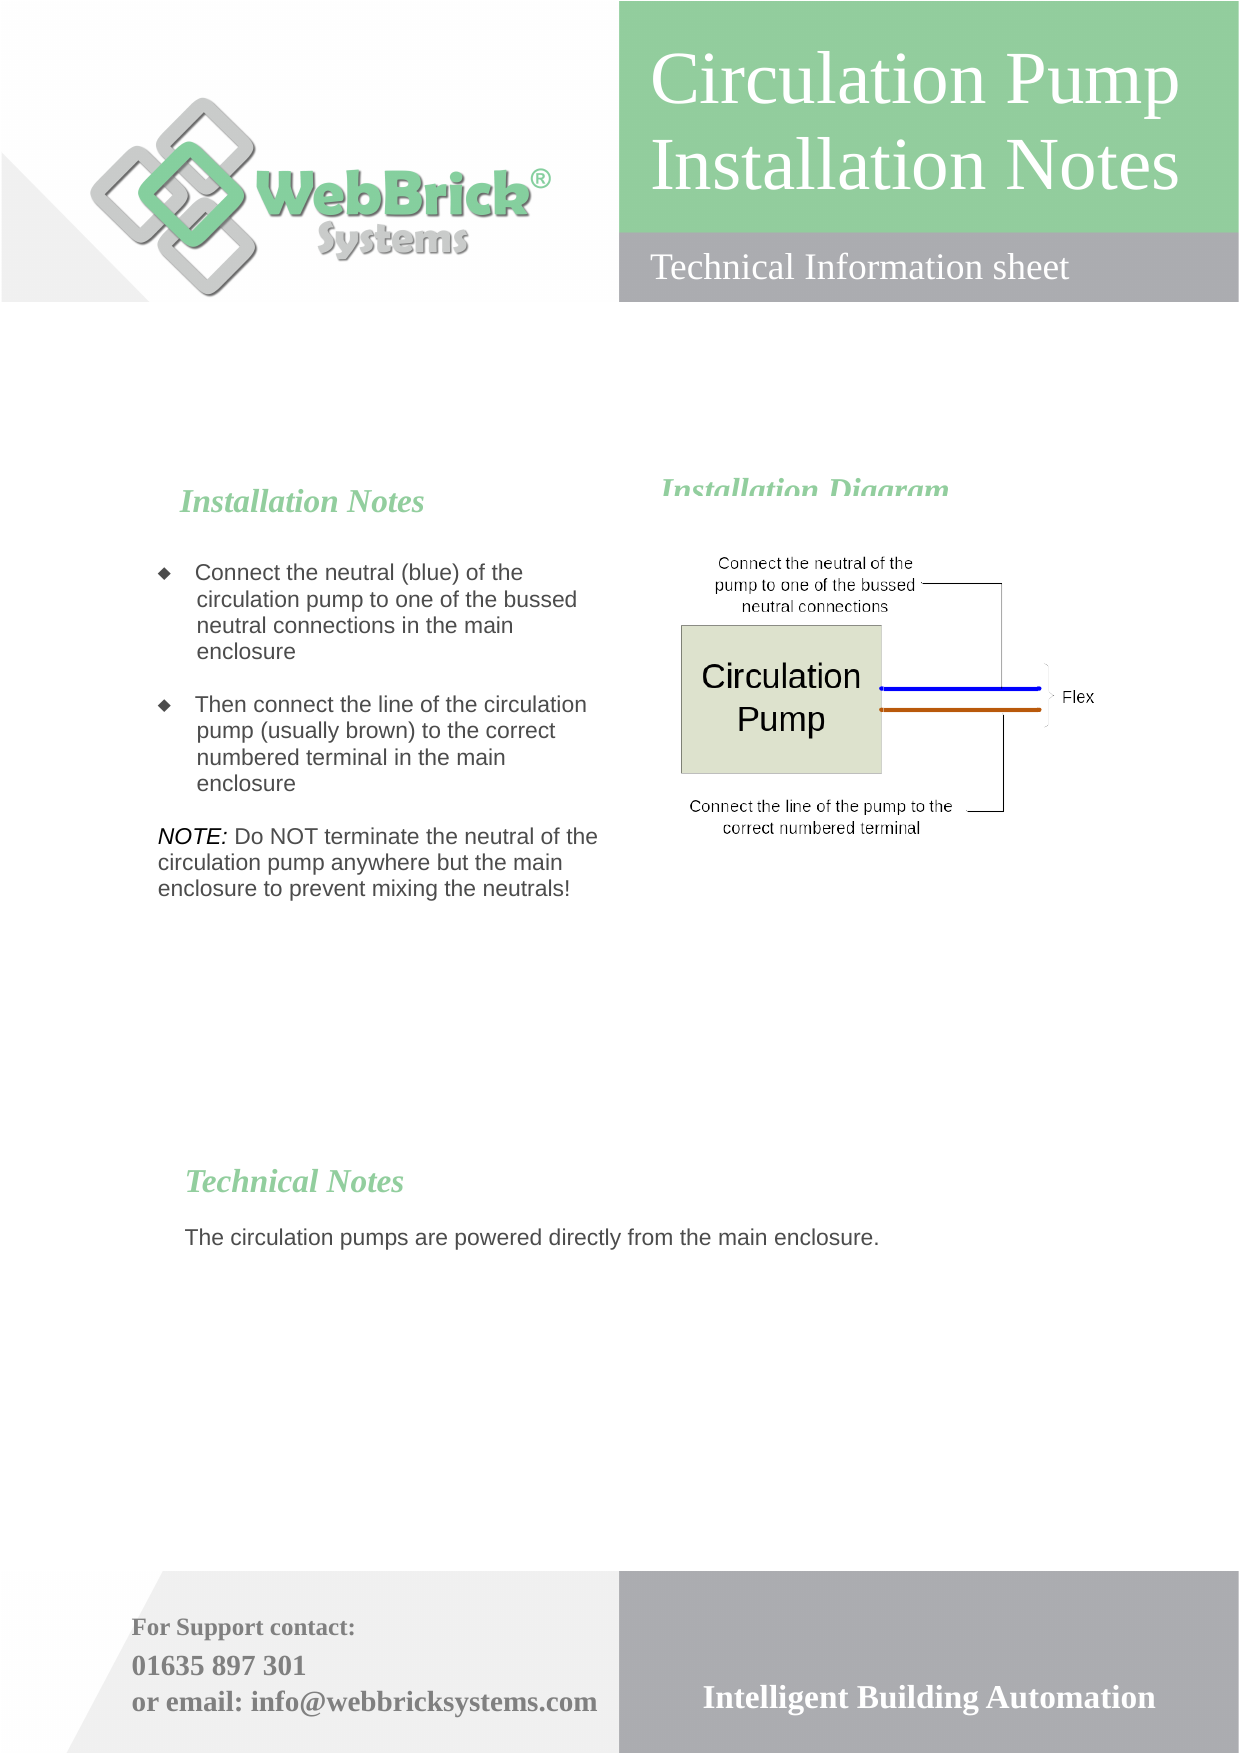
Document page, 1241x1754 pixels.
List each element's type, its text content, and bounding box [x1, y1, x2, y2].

text NOTE: Do NOT terminate the neutral of the circulation pump anywhere but the main enclosure to prevent mixing the neutrals! [158, 823, 609, 902]
text 01635 897 301 [131, 1648, 642, 1681]
text Installation Diagram [643, 470, 1110, 496]
text The circulation pumps are powered directly from the main enclosure. [184, 1224, 1020, 1250]
picture [1, 1571, 1239, 1753]
text For Support contact: [131, 1612, 642, 1641]
text or email: info@webbricksystems.com [131, 1684, 642, 1717]
text Circulation Pump Installation Notes [650, 33, 1209, 206]
text Installation Notes [158, 481, 609, 520]
list Connect the neutral (blue) of the circulation pump to one of the bussed neutral connections in the main enclosure [158, 559, 609, 664]
text Technical Notes [184, 1162, 1020, 1200]
picture [1, 1, 1239, 302]
text Technical Information sheet [650, 244, 1209, 286]
text Intelligent Building Automation [635, 1677, 1223, 1715]
list Then connect the line of the circulation pump (usually brown) to the correct numbered terminal in the main enclosure [158, 691, 609, 796]
